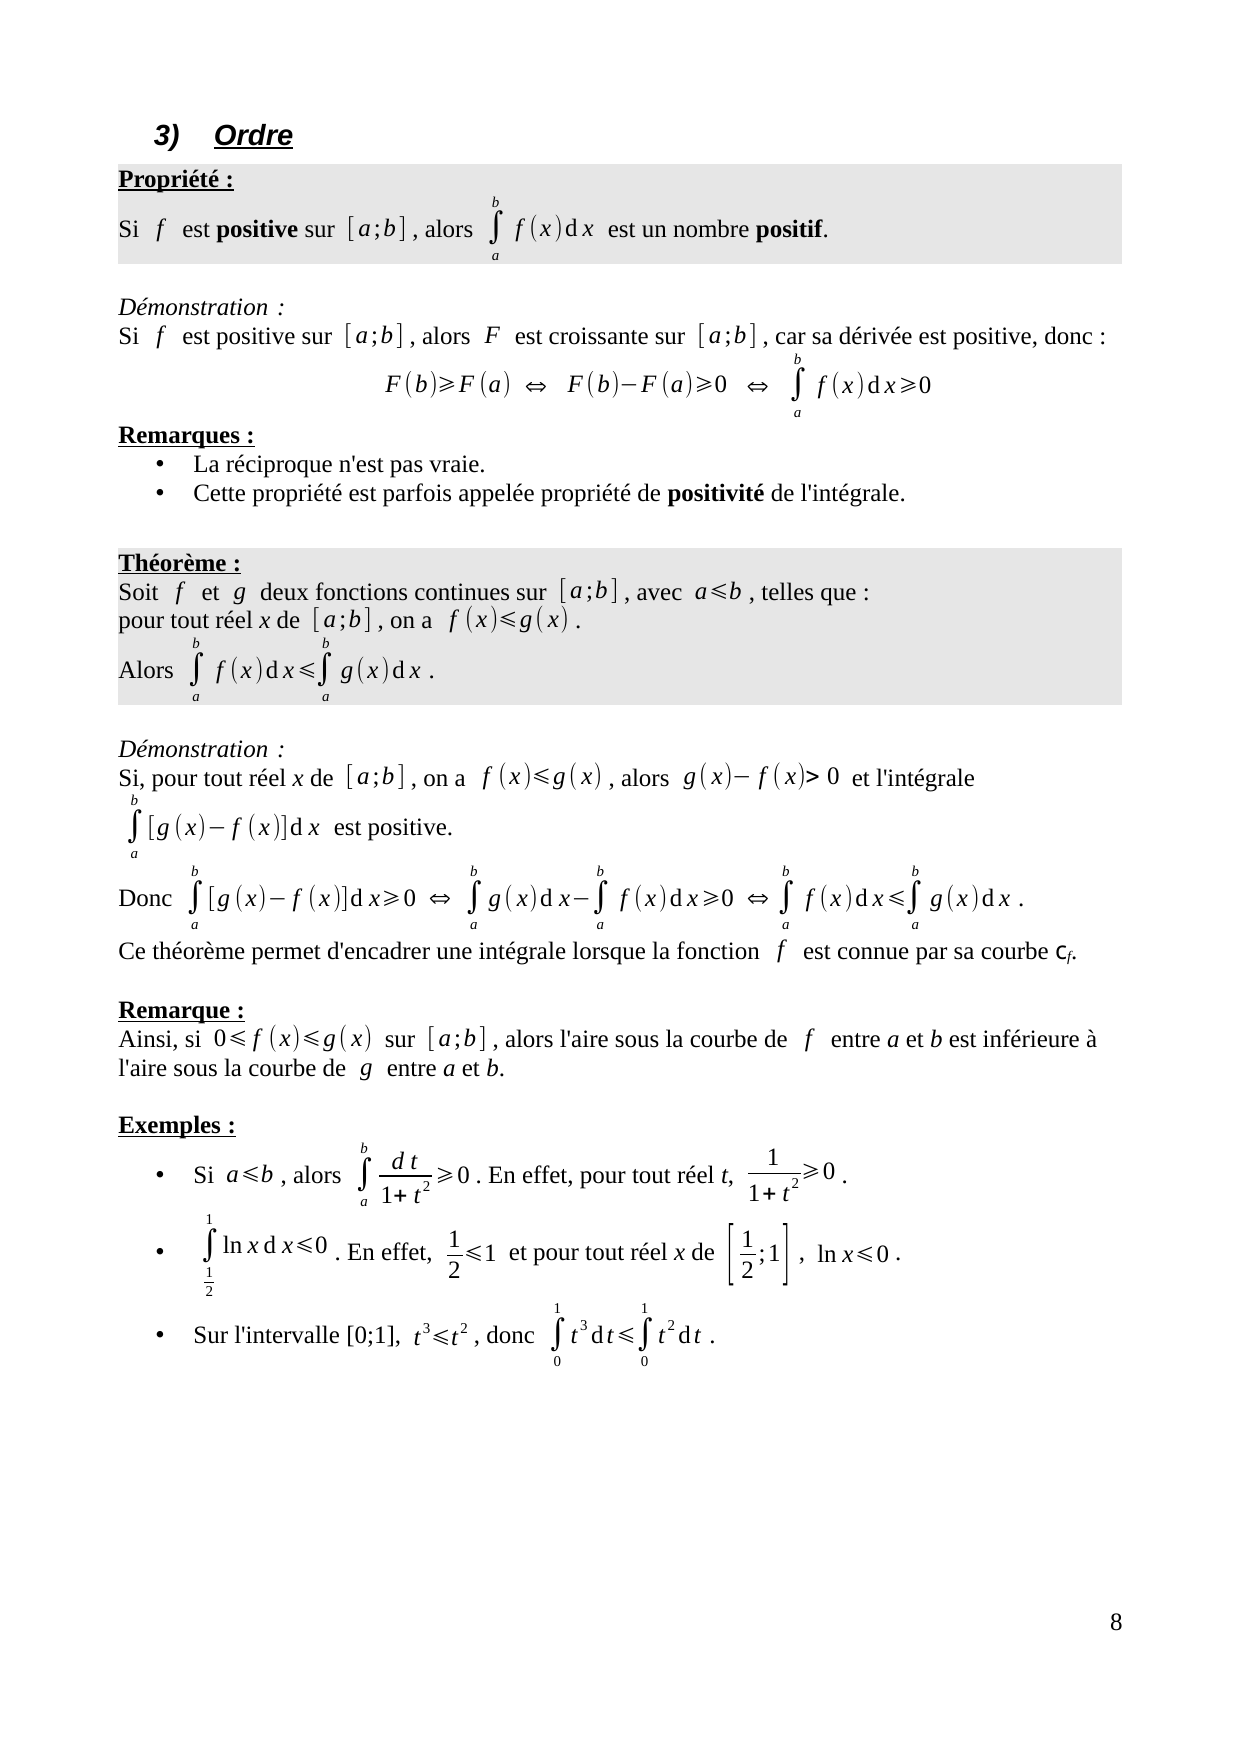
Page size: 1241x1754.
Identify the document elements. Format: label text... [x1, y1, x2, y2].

text Alors . [118, 634, 1122, 705]
text Démonstration : [118, 734, 1122, 763]
text Remarque : [118, 996, 1122, 1024]
list ⇔ ⇔ [156, 350, 1122, 421]
subtitle Ordre [153, 118, 1122, 152]
text Si est positive sur , alors est un nombre positif. [118, 193, 1122, 264]
text Remarques : [118, 421, 1122, 449]
text Soit et deux fonctions continues sur , avec , telles que : [118, 577, 1122, 606]
text pour tout réel x de , on a . [118, 606, 1122, 634]
list . En effet, et pour tout réel x de , . [156, 1210, 1122, 1299]
list La réciproque n'est pas vraie. [156, 449, 1122, 478]
text Si, pour tout réel x de , on a , alors et l'intégrale est positive. [118, 763, 1122, 862]
list Cette propriété est parfois appelée propriété de positivité de l'intégrale. [156, 478, 1122, 507]
text Démonstration : [118, 292, 1122, 321]
text Exemples : [118, 1111, 1122, 1139]
text Ce théorème permet d'encadrer une intégrale lorsque la fonction est connue par sa courbe cf. [118, 933, 1122, 967]
text Donc ⇔ ⇔. [118, 862, 1122, 933]
text Théorème : [118, 548, 1122, 577]
list Sur l'intervalle [0;1], , donc . [156, 1299, 1122, 1370]
text Si est positive sur , alors est croissante sur , car sa dérivée est positive, donc : [118, 321, 1122, 350]
text Propriété : [118, 164, 1122, 193]
list Si , alors . En effet, pour tout réel t, . [156, 1139, 1122, 1210]
text Ainsi, si sur , alors l'aire sous la courbe de entre a et b est inférieure à l'aire sous la courbe de entre a et b. [118, 1024, 1122, 1082]
